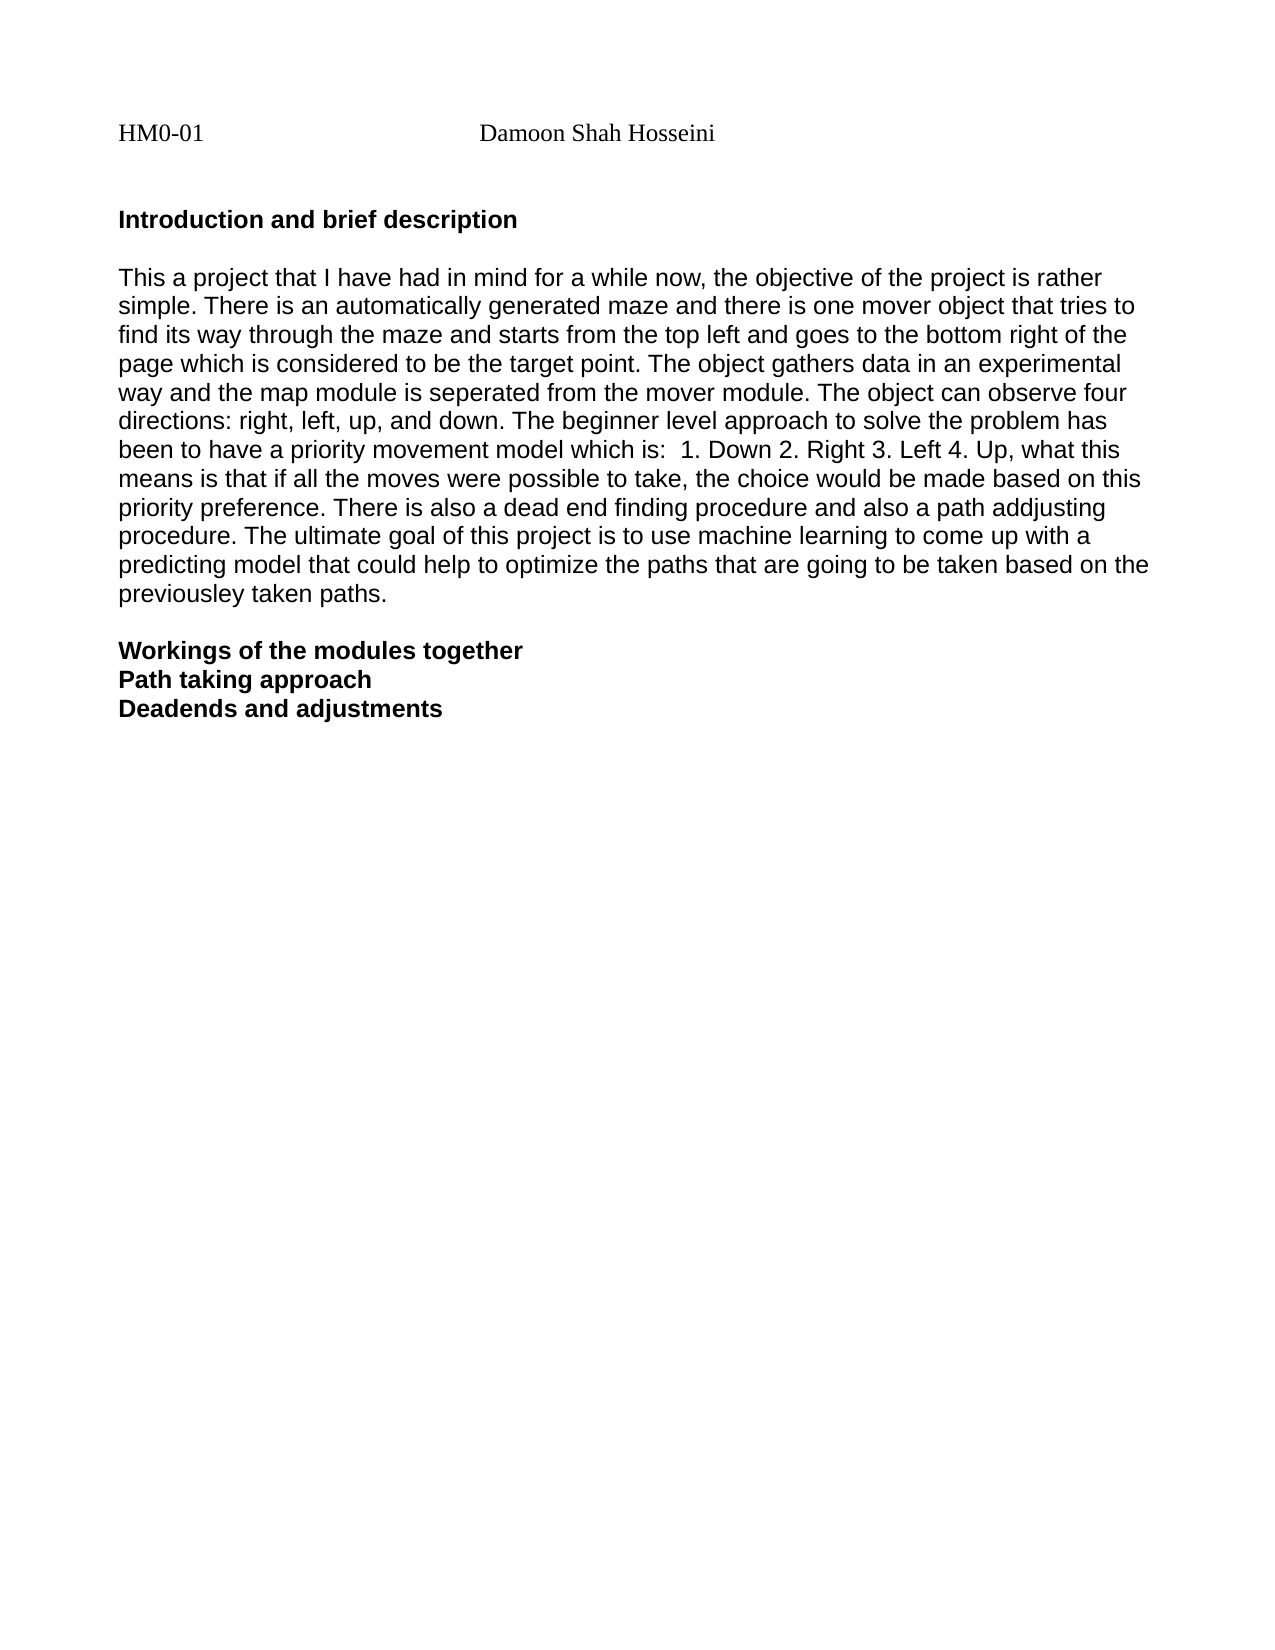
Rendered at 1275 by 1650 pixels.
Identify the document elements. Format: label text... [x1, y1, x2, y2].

text Deadends and adjustments [118, 694, 1157, 723]
text This a project that I have had in mind for a while now, the objective of the project is rather simple. There is an automatically generated maze and there is one mover object that tries to find its way through the maze and starts from the top left and goes to the bottom right of the page which is considered to be the target point. The object gathers data in an experimental way and the map module is seperated from the mover module. The object can observe four directions: right, left, up, and down. The beginner level approach to solve the problem has been to have a priority movement model which is: 1. Down 2. Right 3. Left 4. Up, what this means is that if all the moves were possible to take, the choice would be made based on this priority preference. There is also a dead end finding procedure and also a path addjusting procedure. The ultimate goal of this project is to use machine learning to come up with a predicting model that could help to optimize the paths that are going to be taken based on the previousley taken paths. [118, 263, 1157, 608]
text Workings of the modules together [118, 636, 1157, 665]
text Introduction and brief description [118, 205, 1157, 234]
text Path taking approach [118, 665, 1157, 694]
